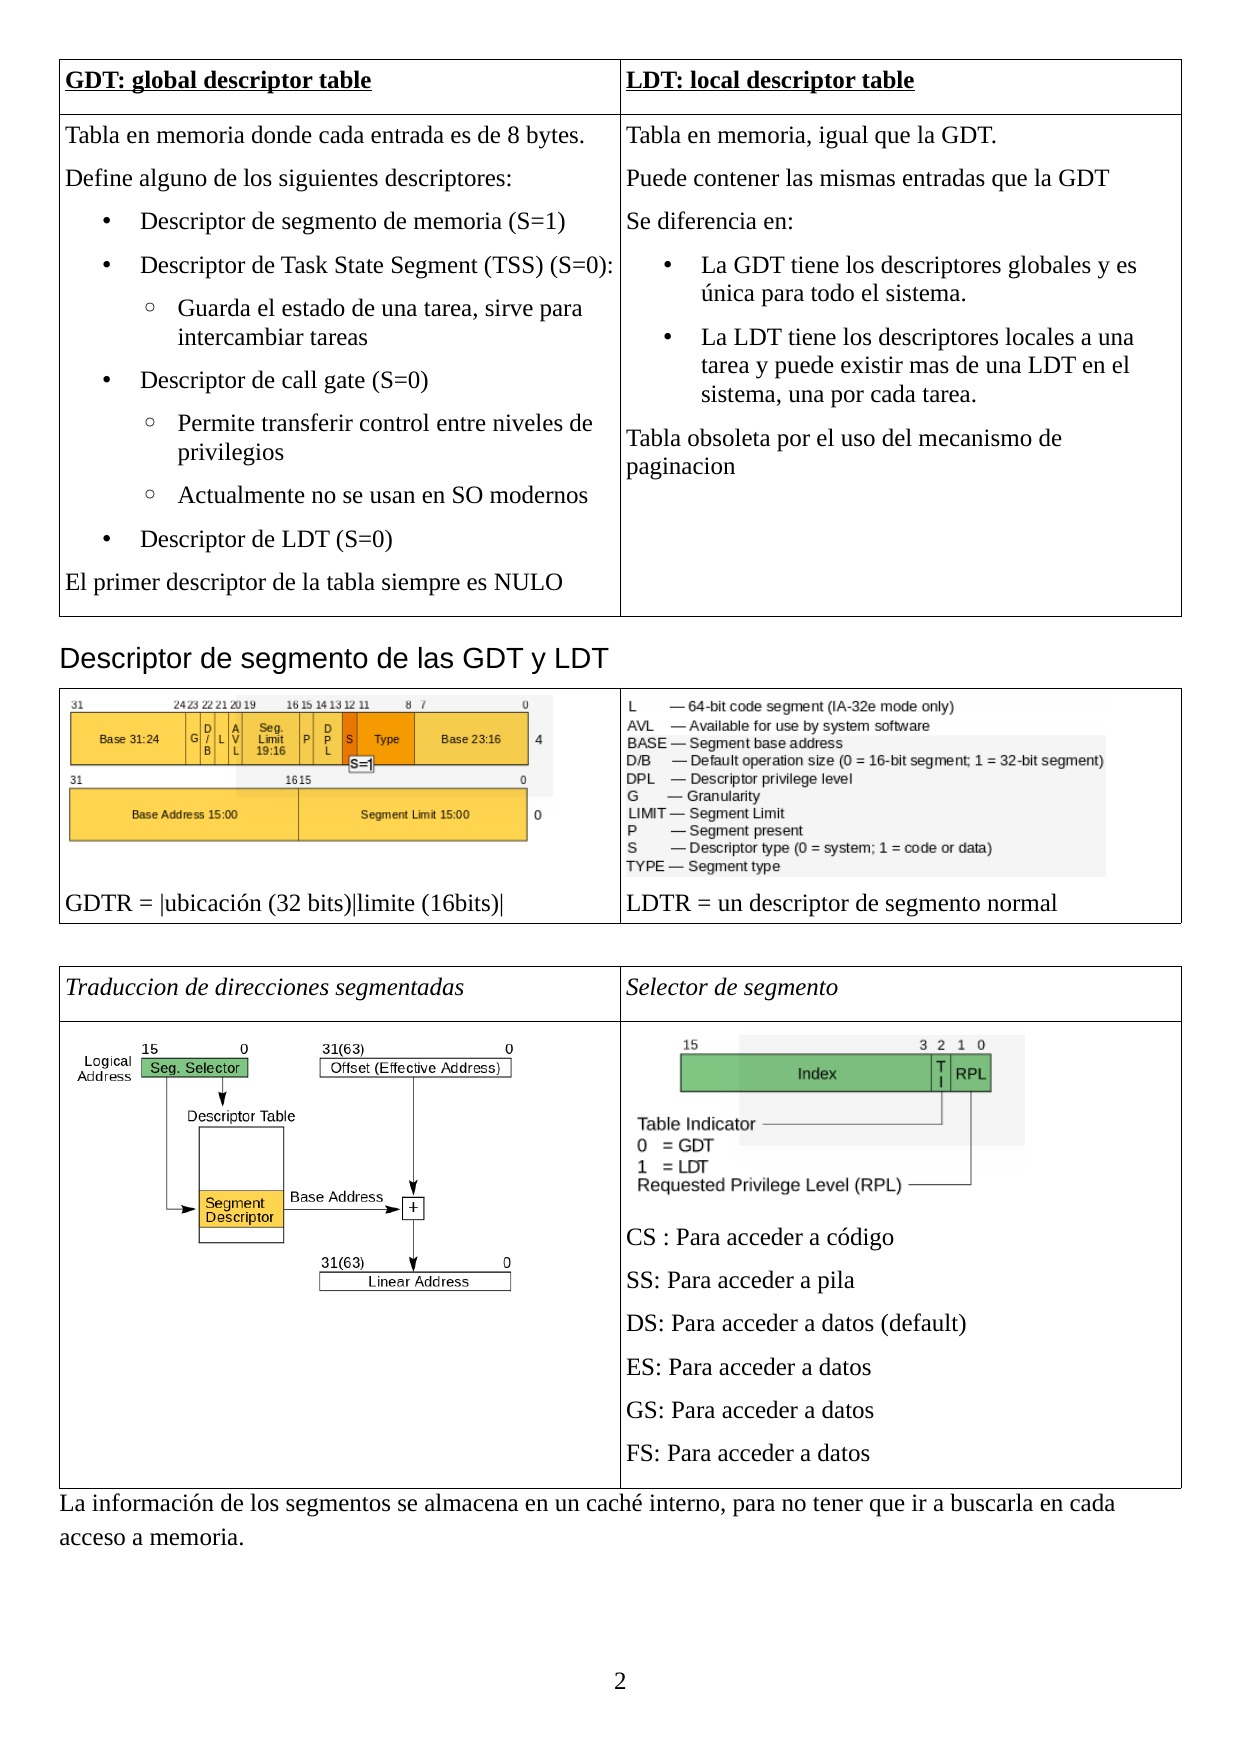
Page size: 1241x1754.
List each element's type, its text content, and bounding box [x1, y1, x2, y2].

table_header [621, 689, 1181, 882]
table_header [60, 689, 620, 882]
table_cell Tabla en memoria donde cada entrada es de 8 bytes. Define alguno de los siguientes descriptores: Descriptor de segmento de memoria (S=1) Descriptor de Task State Segment (TSS) (S=0): Guarda el estado de una tarea, sirve para intercambiar tareas Descriptor de call gate (S=0) Permite transferir control entre niveles de privilegios Actualmente no se usan en SO modernos Descriptor de LDT (S=0) El primer descriptor de la tabla siempre es NULO [60, 115, 620, 616]
picture [64, 1026, 534, 1311]
table_cell CS : Para acceder a código SS: Para acceder a pila DS: Para acceder a datos (default) ES: Para acceder a datos GS: Para acceder a datos FS: Para acceder a datos [621, 1022, 1181, 1488]
text La información de los segmentos se almacena en un caché interno, para no tener que ir a buscarla en cada acceso a memoria. [59, 1489, 1181, 1551]
table_cell GDTR = |ubicación (32 bits)|limite (16bits)| [60, 883, 620, 923]
table_header Selector de segmento [621, 967, 1181, 1021]
picture [625, 1026, 1025, 1208]
picture [625, 693, 1107, 877]
table_header Traduccion de direcciones segmentadas [60, 967, 620, 1021]
subtitle Descriptor de segmento de las GDT y LDT [59, 641, 1181, 675]
table_header GDT: global descriptor table [60, 60, 620, 114]
table_header LDT: local descriptor table [621, 60, 1181, 114]
picture [64, 693, 554, 850]
table_cell LDTR = un descriptor de segmento normal [621, 883, 1181, 923]
table_cell Tabla en memoria, igual que la GDT. Puede contener las mismas entradas que la GDT Se diferencia en: La GDT tiene los descriptores globales y es única para todo el sistema. La LDT tiene los descriptores locales a una tarea y puede existir mas de una LDT en el sistema, una por cada tarea. Tabla obsoleta por el uso del mecanismo de paginacion [621, 115, 1181, 616]
table_cell [60, 1022, 620, 1488]
